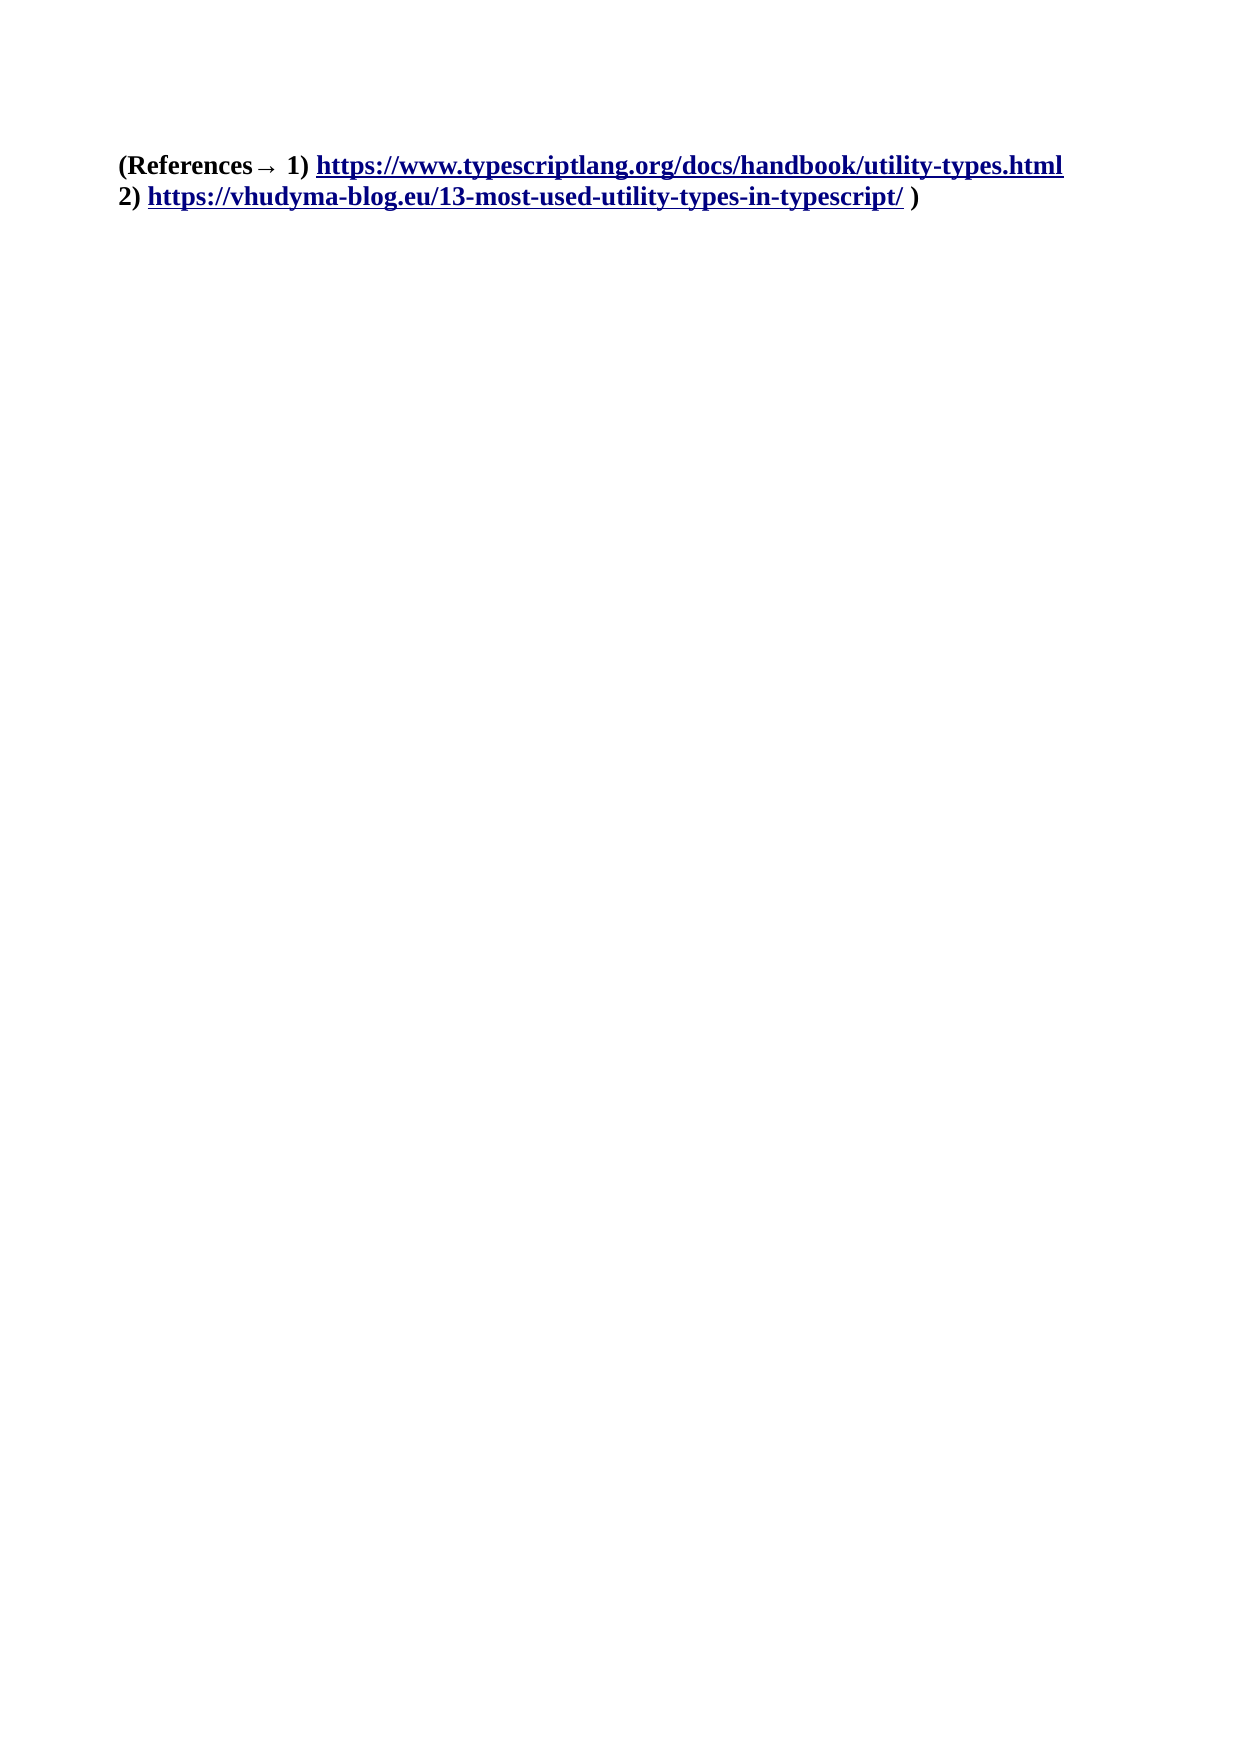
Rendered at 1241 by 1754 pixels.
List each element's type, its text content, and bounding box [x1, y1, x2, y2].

text (References→ 1) https://www.typescriptlang.org/docs/handbook/utility-types.html 2) https://vhudyma-blog.eu/13-most-used-utility-types-in-typescript/ ) [118, 149, 1122, 212]
